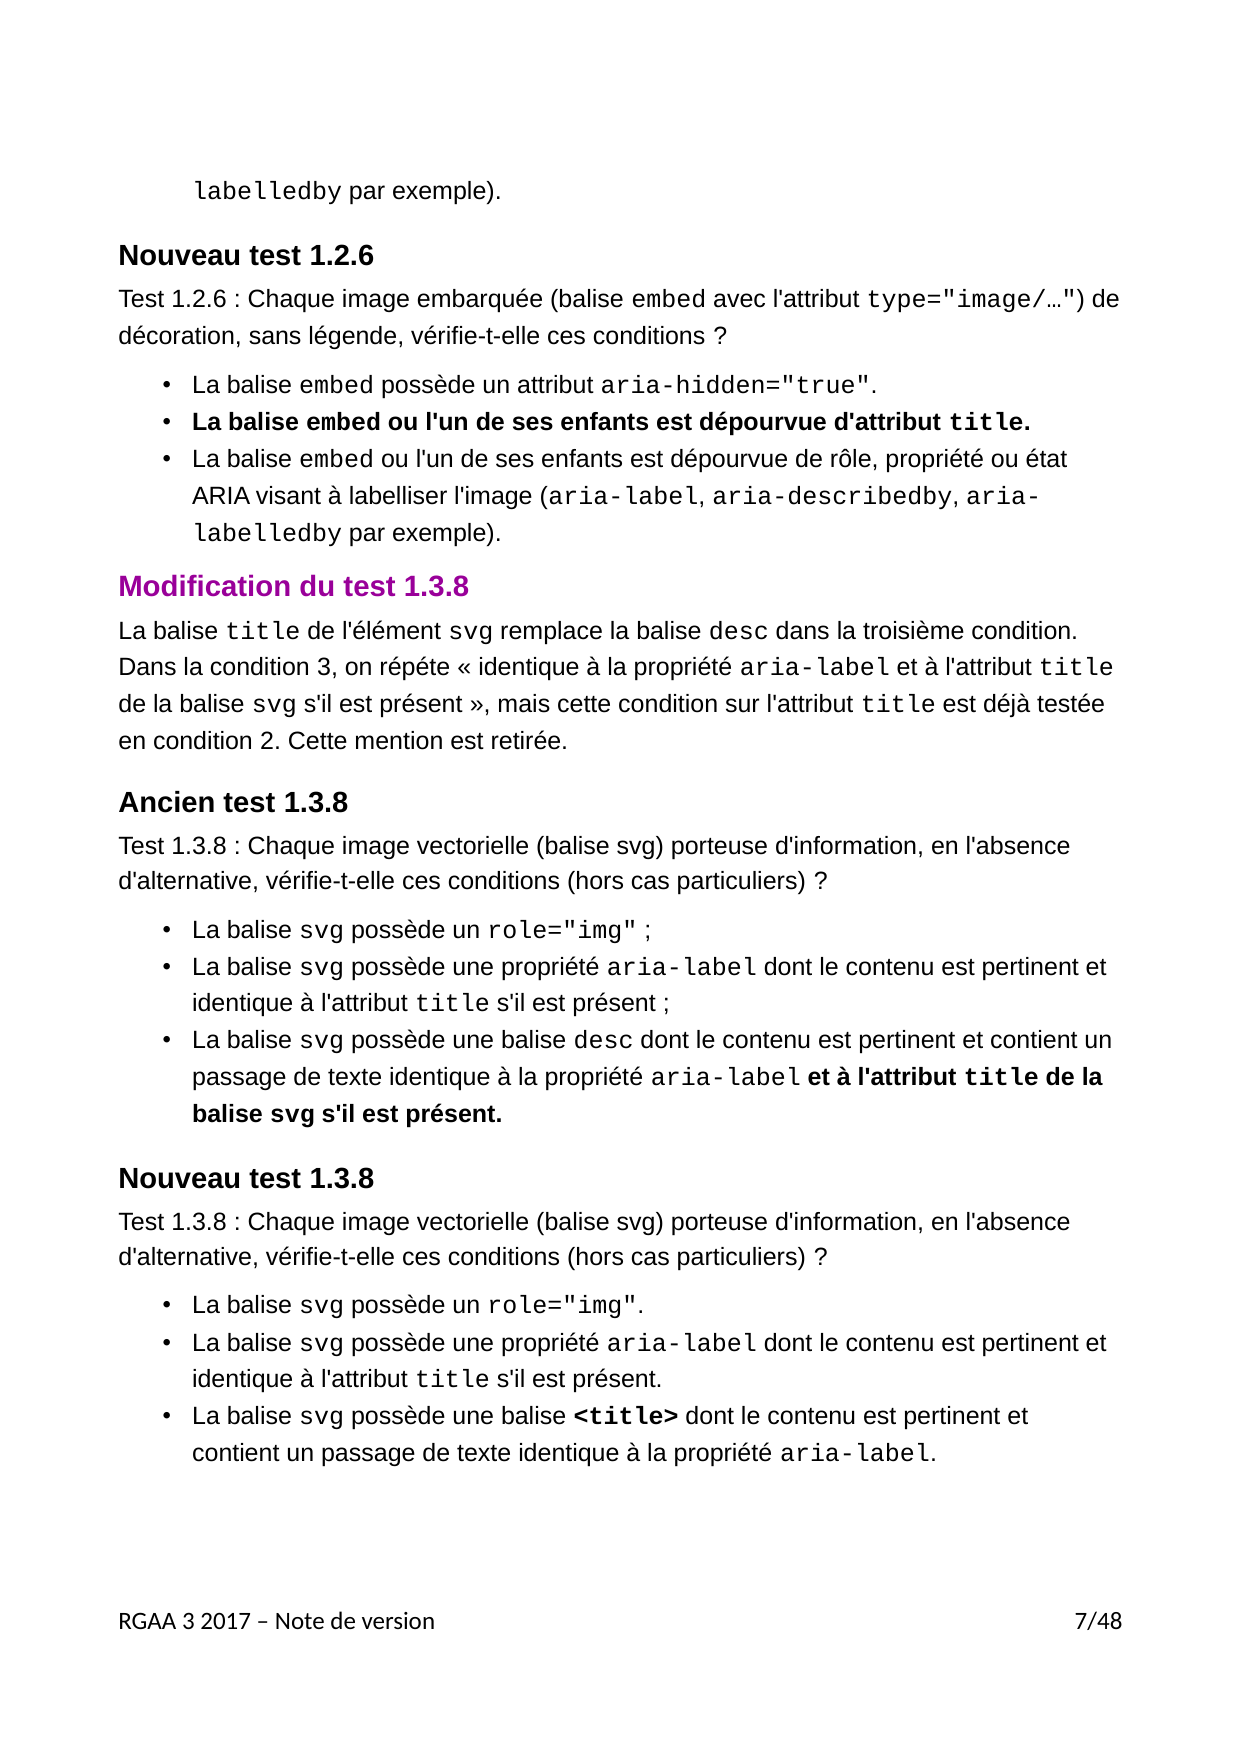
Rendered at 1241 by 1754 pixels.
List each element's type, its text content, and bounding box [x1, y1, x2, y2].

text Test 1.3.8 : Chaque image vectorielle (balise svg) porteuse d'information, en l'absence d'alternative, vérifie-t-elle ces conditions (hors cas particuliers) ? [118, 1207, 1122, 1270]
subtitle Nouveau test 1.2.6 [118, 238, 1122, 272]
subtitle Ancien test 1.3.8 [118, 785, 1122, 819]
list La balise svg possède une balise <title> dont le contenu est pertinent et contient un passage de texte identique à la propriété aria-label. [162, 1401, 1122, 1469]
subtitle Modification du test 1.3.8 [41, 569, 1122, 603]
list La balise svg possède une propriété aria-label dont le contenu est pertinent et identique à l'attribut title s'il est présent ; [162, 952, 1122, 1019]
list La balise svg possède une propriété aria-label dont le contenu est pertinent et identique à l'attribut title s'il est présent. [162, 1328, 1122, 1395]
list La balise embed possède un attribut aria-hidden="true". [162, 370, 1122, 401]
list La balise embed ou l'un de ses enfants est dépourvue de rôle, propriété ou état ARIA visant à labelliser l'image (aria-label, aria-describedby, aria-labelledby par exemple). [162, 444, 1122, 549]
list La balise svg possède une balise desc dont le contenu est pertinent et contient un passage de texte identique à la propriété aria-label et à l'attribut title de la balise svg s'il est présent. [162, 1026, 1122, 1130]
text Test 1.2.6 : Chaque image embarquée (balise embed avec l'attribut type="image/…") de décoration, sans légende, vérifie-t-elle ces conditions ? [118, 284, 1122, 350]
subtitle Nouveau test 1.3.8 [118, 1161, 1122, 1194]
list labelledby par exemple). [162, 176, 1122, 207]
list La balise svg possède un role="img" ; [162, 915, 1122, 946]
text La balise title de l'élément svg remplace la balise desc dans la troisième condition. Dans la condition 3, on répéte « identique à la propriété aria-label et à l'attribut title de la balise svg s'il est présent », mais cette condition sur l'attribut title est déjà testée en condition 2. Cette mention est retirée. [118, 616, 1122, 754]
list La balise embed ou l'un de ses enfants est dépourvue d'attribut title. [162, 407, 1122, 438]
text Test 1.3.8 : Chaque image vectorielle (balise svg) porteuse d'information, en l'absence d'alternative, vérifie-t-elle ces conditions (hors cas particuliers) ? [118, 831, 1122, 894]
list La balise svg possède un role="img". [162, 1291, 1122, 1321]
